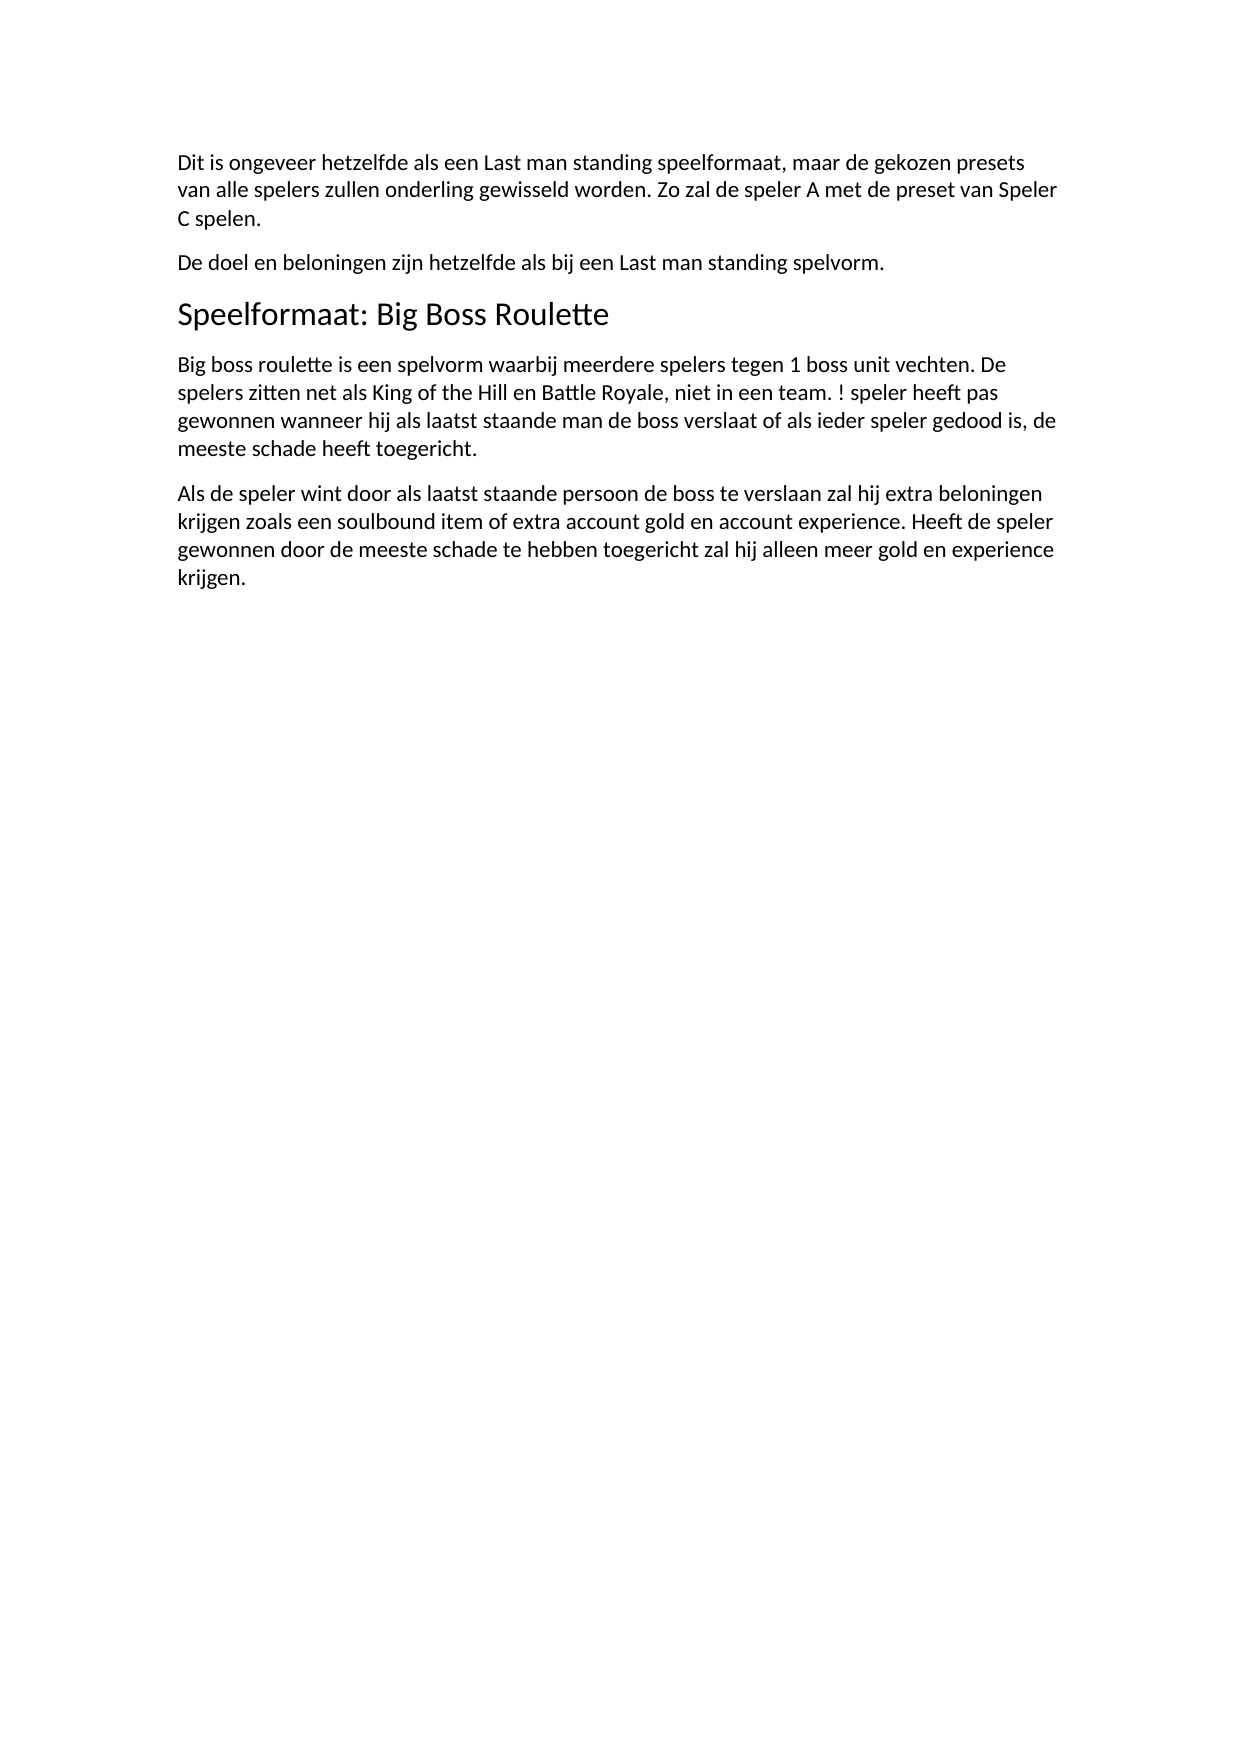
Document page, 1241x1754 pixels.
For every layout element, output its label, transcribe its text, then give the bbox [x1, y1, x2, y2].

text Big boss roulette is een spelvorm waarbij meerdere spelers tegen 1 boss unit vechten. De spelers zitten net als King of the Hill en Battle Royale, niet in een team. ! speler heeft pas gewonnen wanneer hij als laatst staande man de boss verslaat of als ieder speler gedood is, de meeste schade heeft toegericht. [177, 350, 1063, 462]
text Speelformaat: Big Boss Roulette [177, 293, 1063, 334]
text Als de speler wint door als laatst staande persoon de boss te verslaan zal hij extra beloningen krijgen zoals een soulbound item of extra account gold en account experience. Heeft de speler gewonnen door de meeste schade te hebben toegericht zal hij alleen meer gold en experience krijgen. [177, 479, 1063, 591]
text De doel en beloningen zijn hetzelfde als bij een Last man standing spelvorm. [177, 248, 1063, 276]
text Dit is ongeveer hetzelfde als een Last man standing speelformaat, maar de gekozen presets van alle spelers zullen onderling gewisseld worden. Zo zal de speler A met de preset van Speler C spelen. [177, 148, 1063, 232]
